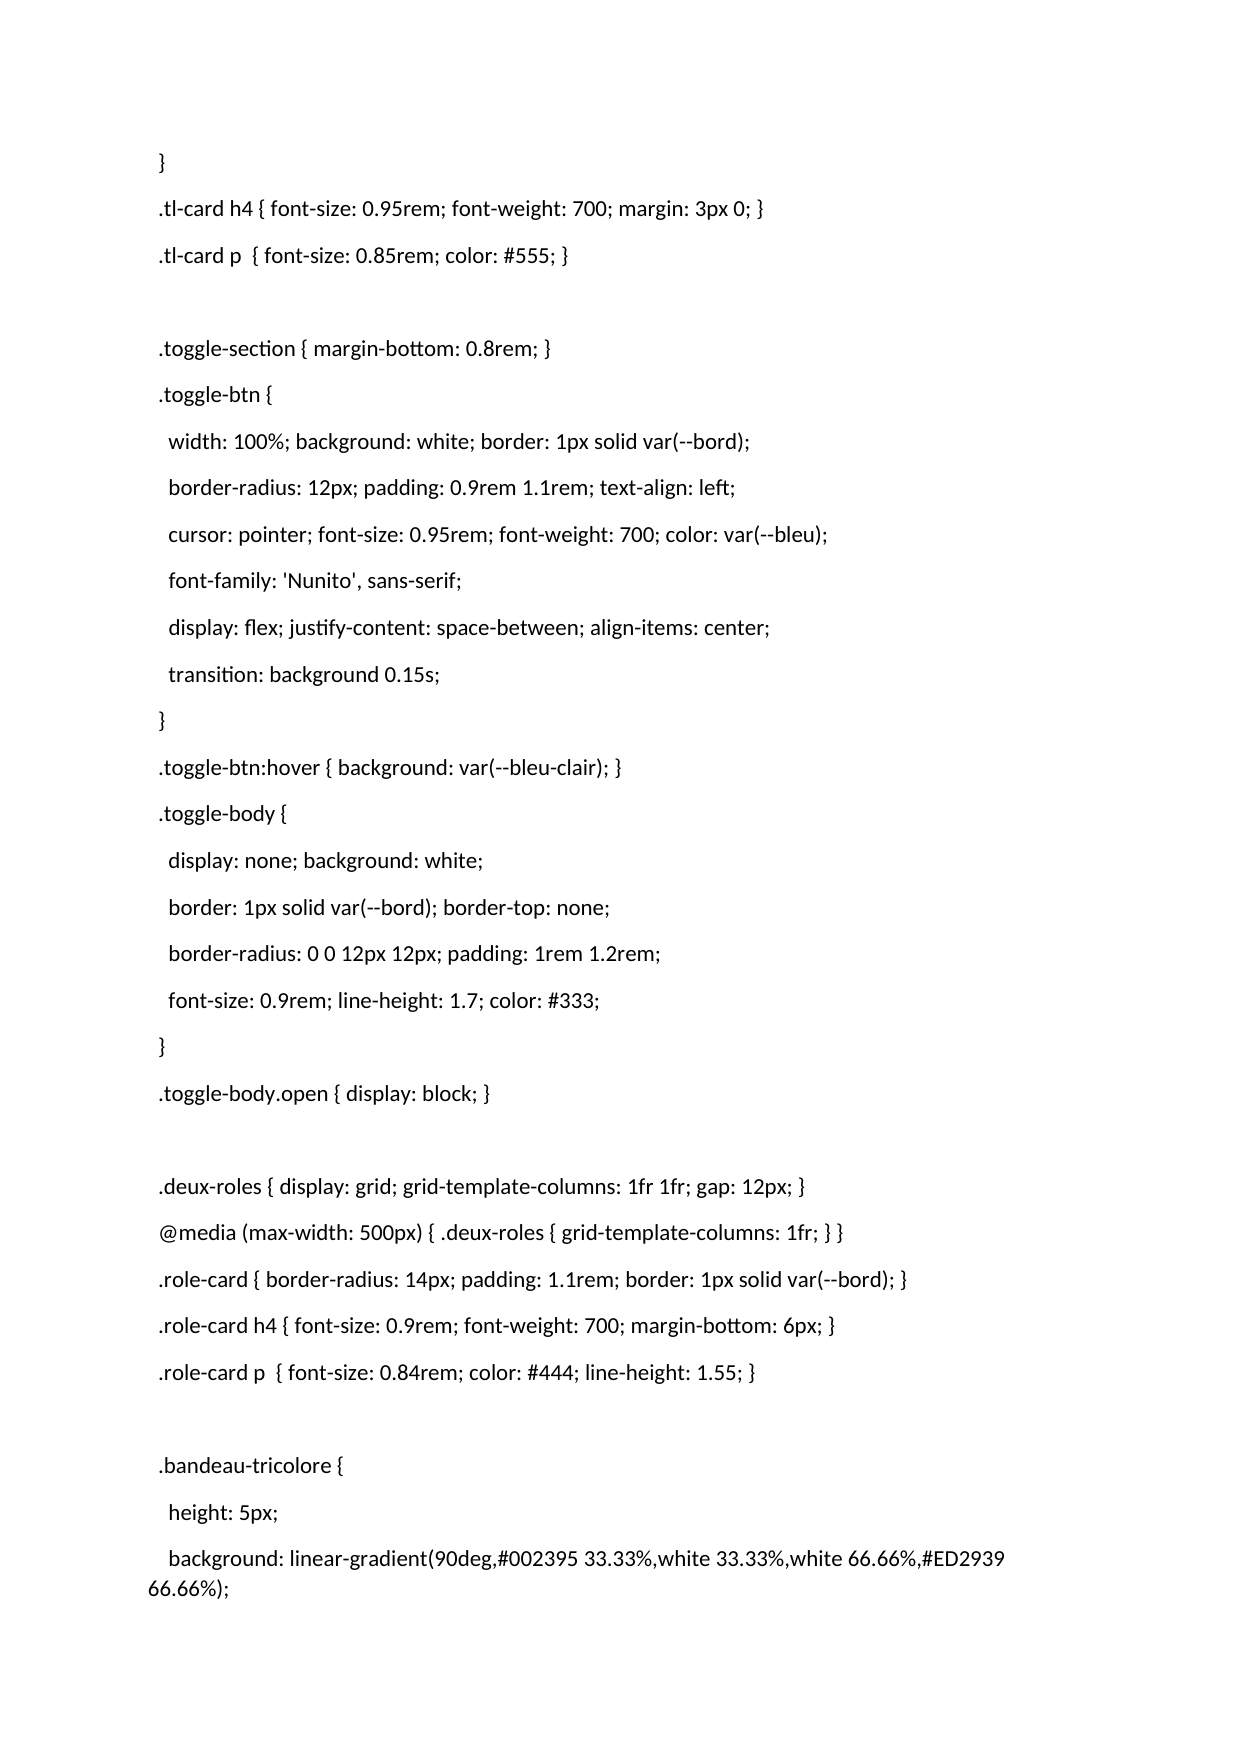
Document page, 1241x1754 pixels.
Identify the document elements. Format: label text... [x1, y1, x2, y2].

text .toggle-body.open { display: block; } [148, 1079, 1093, 1107]
text .tl-card h4 { font-size: 0.95rem; font-weight: 700; margin: 3px 0; } [148, 194, 1093, 222]
text cursor: pointer; font-size: 0.95rem; font-weight: 700; color: var(--bleu); [148, 520, 1093, 548]
text display: none; background: white; [148, 846, 1093, 874]
text .role-card { border-radius: 14px; padding: 1.1rem; border: 1px solid var(--bord); } [148, 1265, 1093, 1293]
text .bandeau-tricolore { [148, 1451, 1093, 1479]
text .toggle-body { [148, 799, 1093, 827]
text height: 5px; [148, 1498, 1093, 1526]
text .role-card h4 { font-size: 0.9rem; font-weight: 700; margin-bottom: 6px; } [148, 1312, 1093, 1340]
text .deux-roles { display: grid; grid-template-columns: 1fr 1fr; gap: 12px; } [148, 1172, 1093, 1200]
text } [148, 706, 1093, 734]
text transition: background 0.15s; [148, 660, 1093, 688]
text border-radius: 12px; padding: 0.9rem 1.1rem; text-align: left; [148, 473, 1093, 502]
text width: 100%; background: white; border: 1px solid var(--bord); [148, 427, 1093, 455]
text .toggle-btn:hover { background: var(--bleu-clair); } [148, 753, 1093, 781]
text @media (max-width: 500px) { .deux-roles { grid-template-columns: 1fr; } } [148, 1218, 1093, 1247]
text font-family: 'Nunito', sans-serif; [148, 567, 1093, 595]
text background: linear-gradient(90deg,#002395 33.33%,white 33.33%,white 66.66%,#ED2939 66.66%); [148, 1544, 1093, 1602]
text border: 1px solid var(--bord); border-top: none; [148, 893, 1093, 921]
text .toggle-section { margin-bottom: 0.8rem; } [148, 334, 1093, 362]
text font-size: 0.9rem; line-height: 1.7; color: #333; [148, 986, 1093, 1014]
text } [148, 1032, 1093, 1060]
text border-radius: 0 0 12px 12px; padding: 1rem 1.2rem; [148, 939, 1093, 967]
text .tl-card p { font-size: 0.85rem; color: #555; } [148, 241, 1093, 269]
text } [148, 148, 1093, 176]
text .toggle-btn { [148, 380, 1093, 408]
text .role-card p { font-size: 0.84rem; color: #444; line-height: 1.55; } [148, 1358, 1093, 1386]
text display: flex; justify-content: space-between; align-items: center; [148, 613, 1093, 641]
